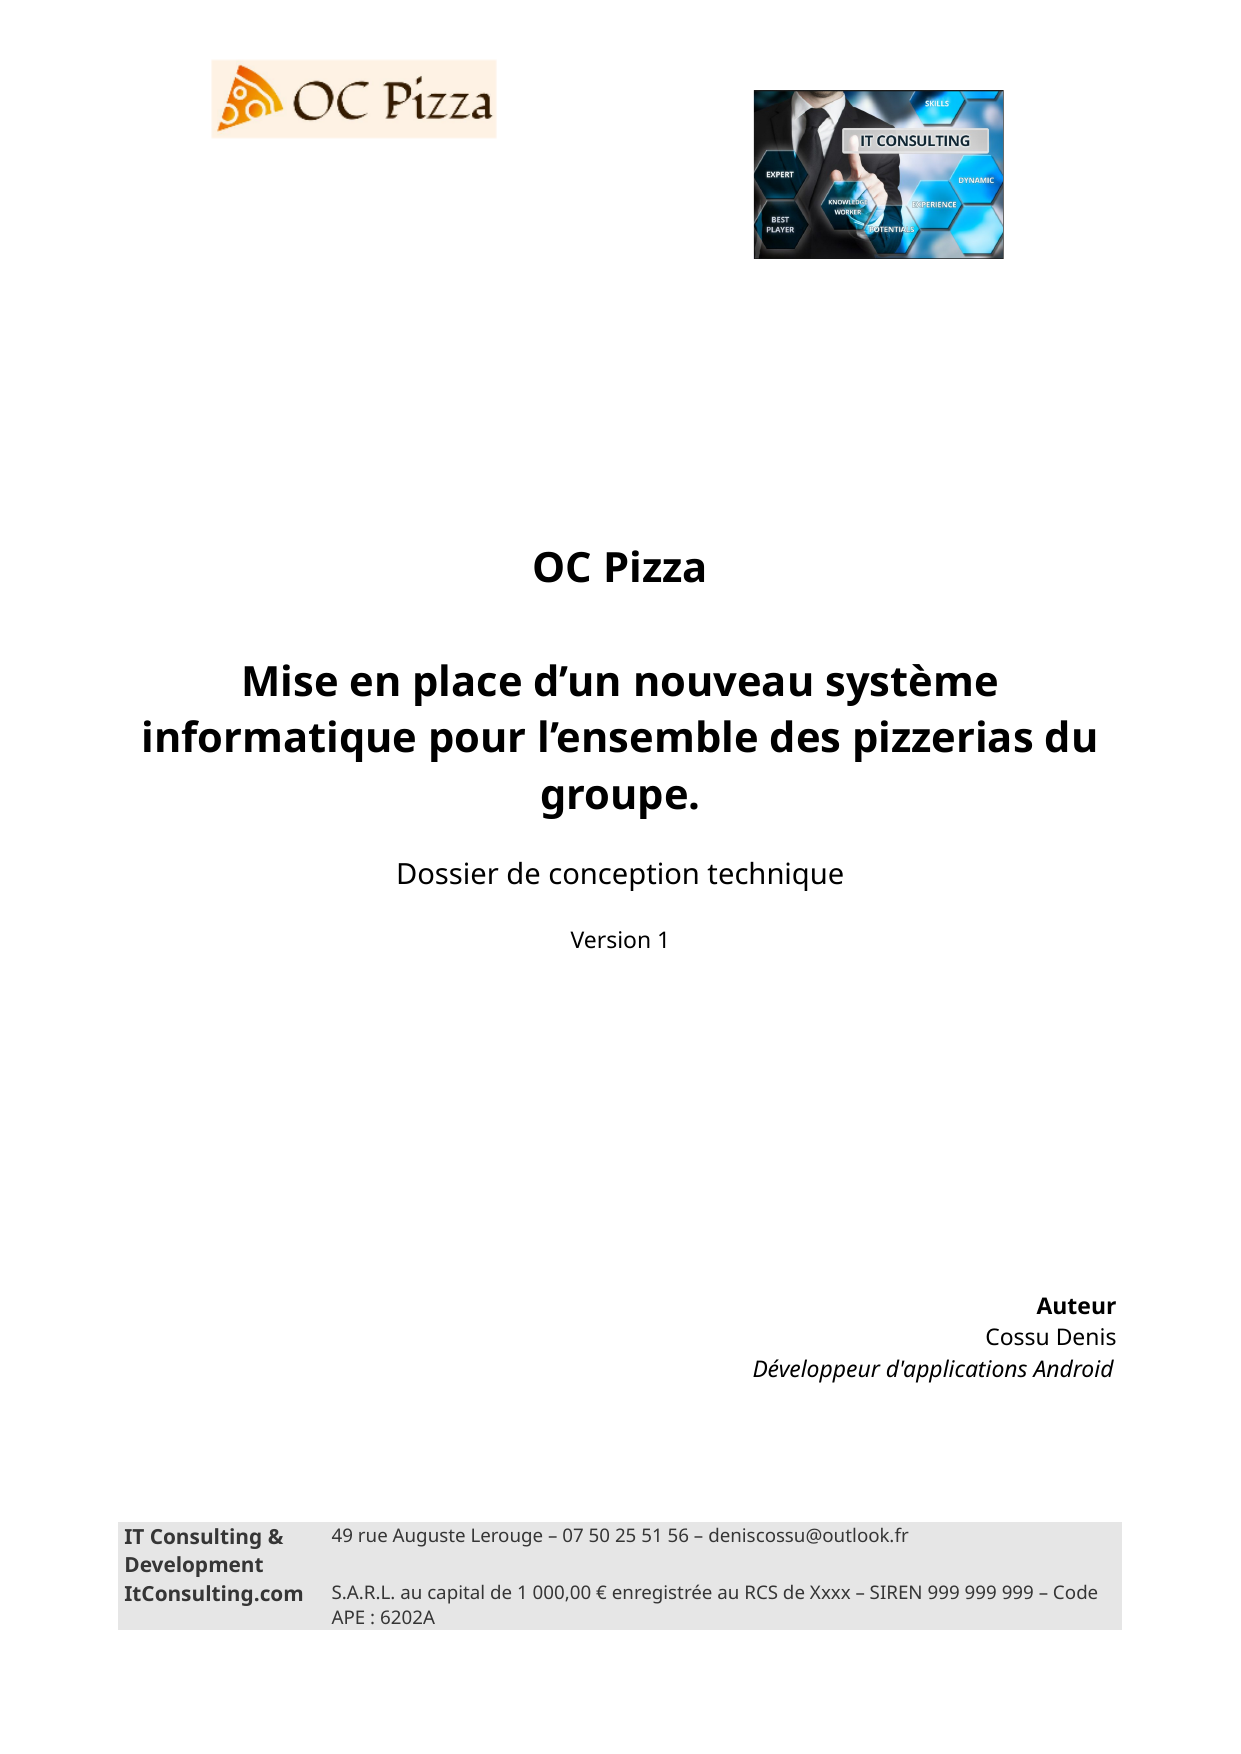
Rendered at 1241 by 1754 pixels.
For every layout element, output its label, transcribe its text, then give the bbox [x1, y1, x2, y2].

picture [753, 90, 1004, 259]
table_cell Auteur Cossu Denis Développeur d'applications Android [118, 1266, 1122, 1408]
table_header OC Pizza Mise en place d’un nouveau système informatique pour l’ensemble des pizzerias du groupe. Dossier de conception technique Version 1 [118, 227, 1122, 1266]
picture [208, 56, 498, 139]
